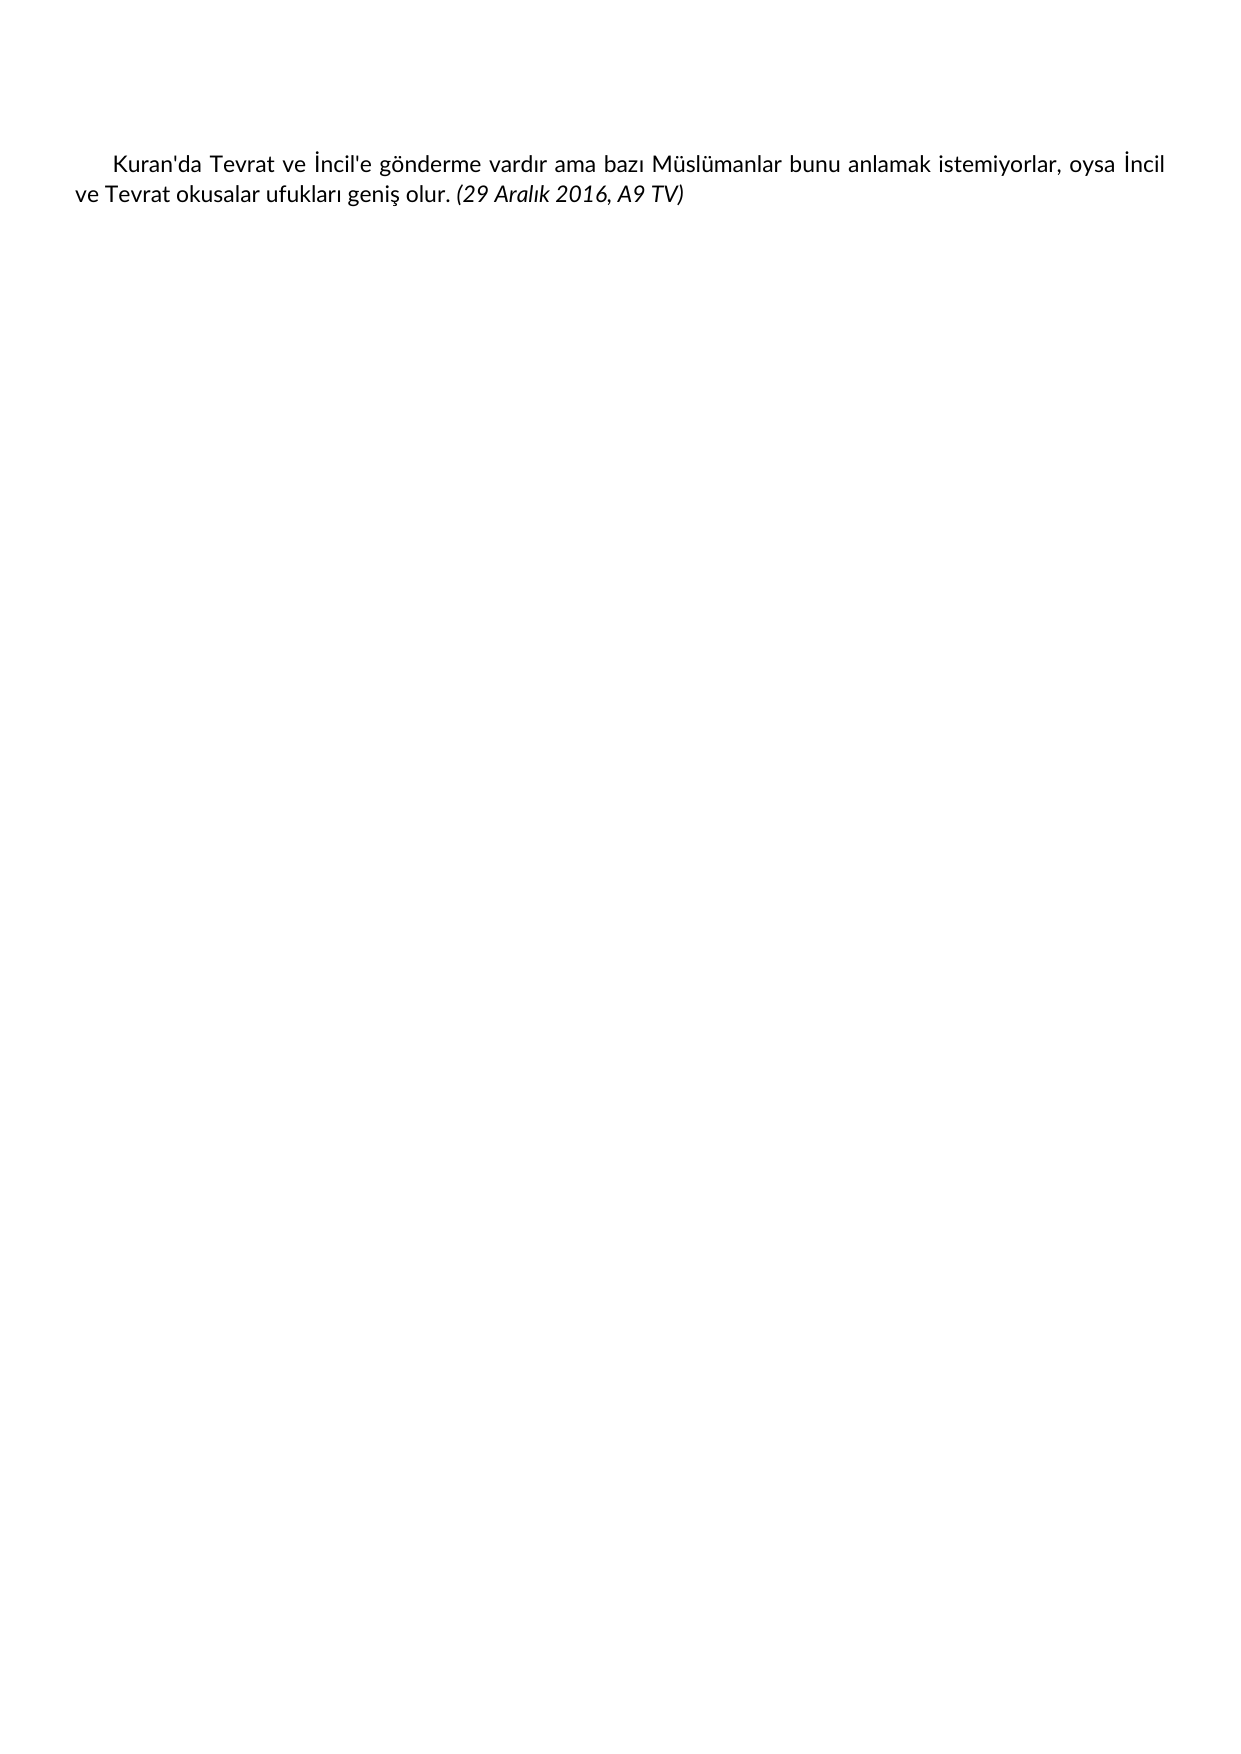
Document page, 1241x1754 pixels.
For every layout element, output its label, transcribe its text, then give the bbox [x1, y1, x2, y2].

text Kuran'da Tevrat ve İncil'e gönderme vardır ama bazı Müslümanlar bunu anlamak istemiyorlar, oysa İncil ve Tevrat okusalar ufukları geniş olur. (29 Aralık 2016, A9 TV) [75, 150, 1165, 208]
